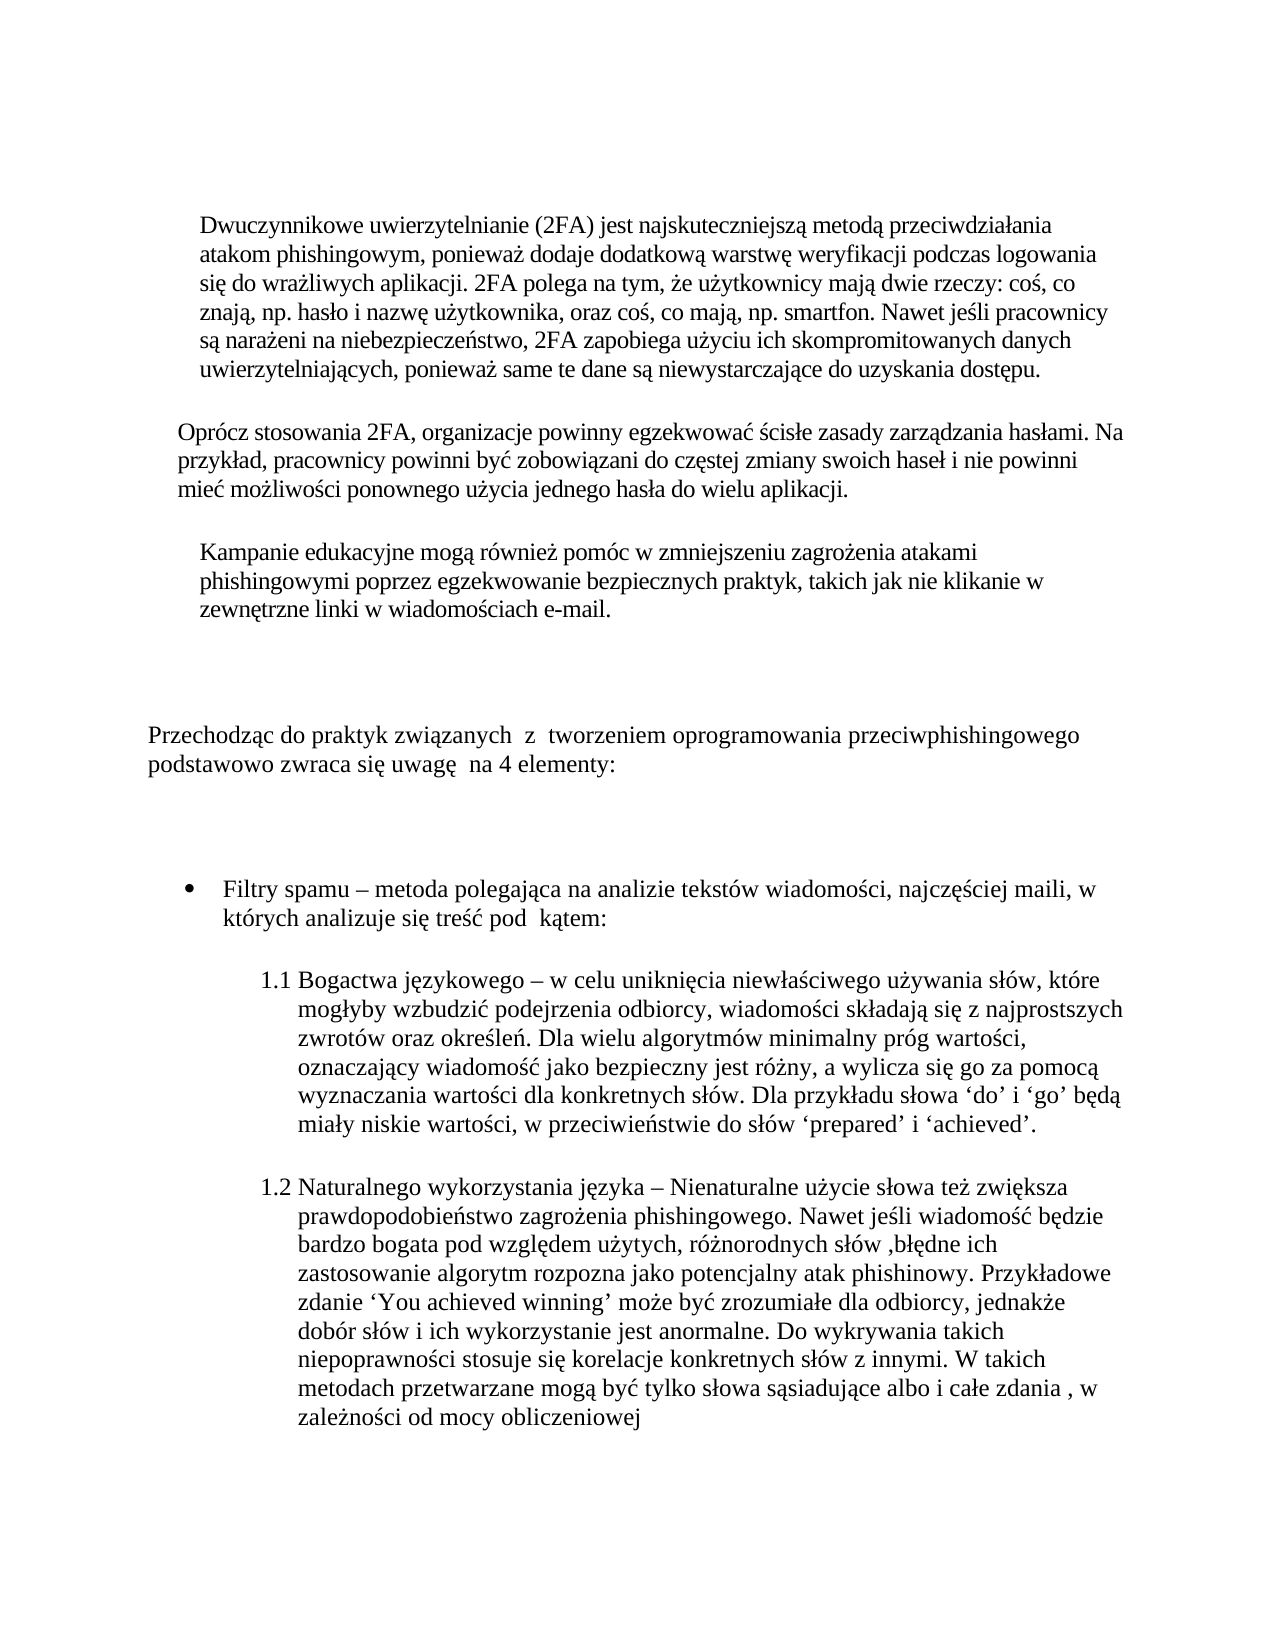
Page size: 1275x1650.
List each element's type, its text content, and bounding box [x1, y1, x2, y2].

text Kampanie edukacyjne mogą również pomóc w zmniejszeniu zagrożenia atakami phishingowymi poprzez egzekwowanie bezpiecznych praktyk, takich jak nie klikanie w zewnętrzne linki w wiadomościach e-mail. [199, 537, 1127, 623]
list Filtry spamu – metoda polegająca na analizie tekstów wiadomości, najczęściej maili, w których analizuje się treść pod kątem: [185, 874, 1127, 932]
list Naturalnego wykorzystania języka – Nienaturalne użycie słowa też zwiększa prawdopodobieństwo zagrożenia phishingowego. Nawet jeśli wiadomość będzie bardzo bogata pod względem użytych, różnorodnych słów ,błędne ich zastosowanie algorytm rozpozna jako potencjalny atak phishinowy. Przykładowe zdanie ‘You achieved winning’ może być zrozumiałe dla odbiorcy, jednakże dobór słów i ich wykorzystanie jest anormalne. Do wykrywania takich niepoprawności stosuje się korelacje konkretnych słów z innymi. W takich metodach przetwarzane mogą być tylko słowa sąsiadujące albo i całe zdania , w zależności od mocy obliczeniowej [260, 1172, 1127, 1431]
text Dwuczynnikowe uwierzytelnianie (2FA) jest najskuteczniejszą metodą przeciwdziałania atakom phishingowym, ponieważ dodaje dodatkową warstwę weryfikacji podczas logowania się do wrażliwych aplikacji. 2FA polega na tym, że użytkownicy mają dwie rzeczy: coś, co znają, np. hasło i nazwę użytkownika, oraz coś, co mają, np. smartfon. Nawet jeśli pracownicy są narażeni na niebezpieczeństwo, 2FA zapobiega użyciu ich skompromitowanych danych uwierzytelniających, ponieważ same te dane są niewystarczające do uzyskania dostępu. [199, 210, 1127, 383]
list Bogactwa językowego – w celu uniknięcia niewłaściwego używania słów, które mogłyby wzbudzić podejrzenia odbiorcy, wiadomości składają się z najprostszych zwrotów oraz określeń. Dla wielu algorytmów minimalny próg wartości, oznaczający wiadomość jako bezpieczny jest różny, a wylicza się go za pomocą wyznaczania wartości dla konkretnych słów. Dla przykładu słowa ‘do’ i ‘go’ będą miały niskie wartości, w przeciwieństwie do słów ‘prepared’ i ‘achieved’. [260, 966, 1127, 1138]
text Przechodząc do praktyk związanych z tworzeniem oprogramowania przeciwphishingowego podstawowo zwraca się uwagę na 4 elementy: [148, 720, 1127, 777]
text Oprócz stosowania 2FA, organizacje powinny egzekwować ścisłe zasady zarządzania hasłami. Na przykład, pracownicy powinni być zobowiązani do częstej zmiany swoich haseł i nie powinni mieć możliwości ponownego użycia jednego hasła do wielu aplikacji. [177, 417, 1127, 503]
